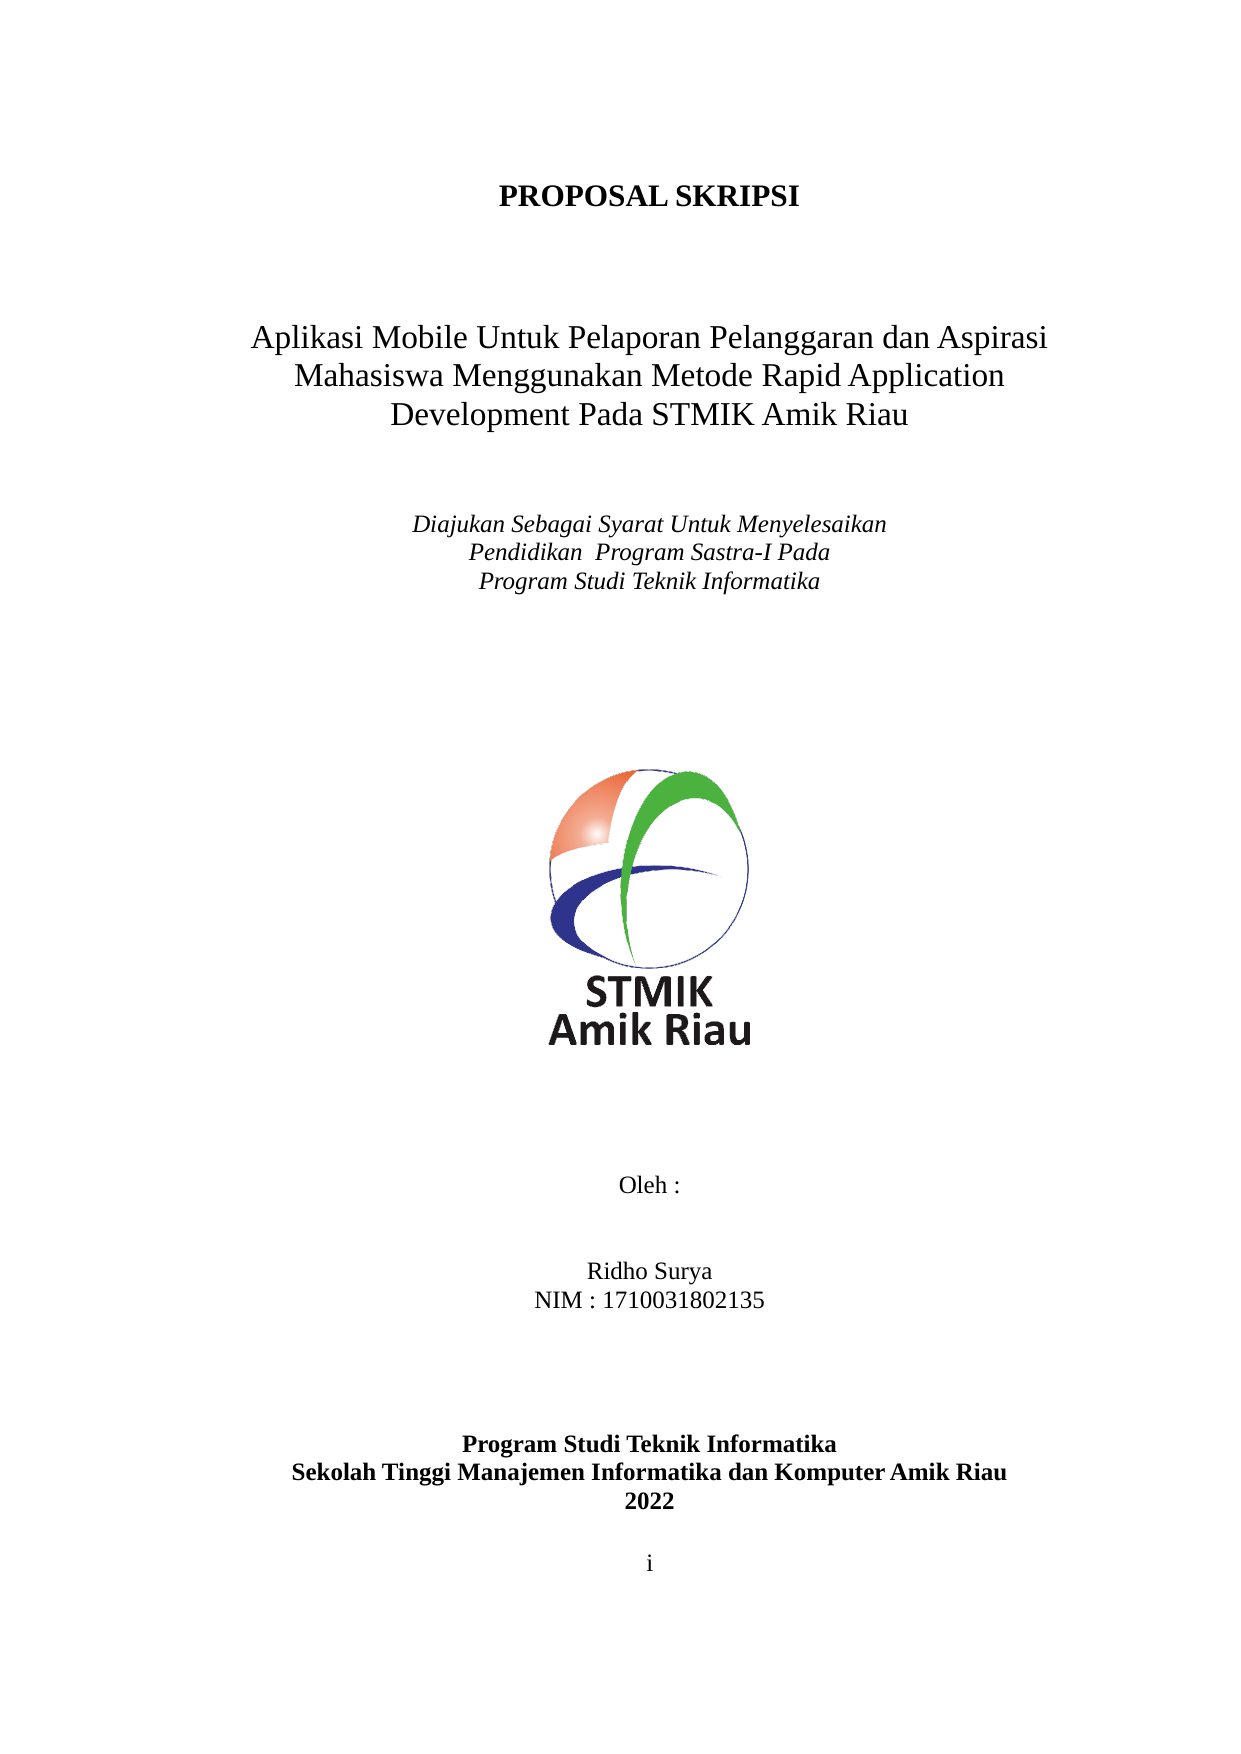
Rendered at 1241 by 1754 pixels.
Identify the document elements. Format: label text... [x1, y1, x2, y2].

text PROPOSAL SKRIPSI [236, 177, 1063, 213]
text Ridho Surya [236, 1256, 1063, 1285]
text 2022 [236, 1486, 1063, 1515]
text Pendidikan Program Sastra-I Pada [236, 537, 1063, 566]
text Aplikasi Mobile Untuk Pelaporan Pelanggaran dan Aspirasi Mahasiswa Menggunakan Metode Rapid Application Development Pada STMIK Amik Riau [236, 317, 1063, 432]
text NIM : 1710031802135 [236, 1285, 1063, 1314]
text Program Studi Teknik Informatika [236, 566, 1063, 595]
picture [540, 761, 758, 1053]
text Sekolah Tinggi Manajemen Informatika dan Komputer Amik Riau [236, 1457, 1063, 1486]
text Program Studi Teknik Informatika [236, 1429, 1063, 1457]
text Oleh : [236, 1170, 1063, 1199]
text Diajukan Sebagai Syarat Untuk Menyelesaikan [236, 509, 1063, 537]
